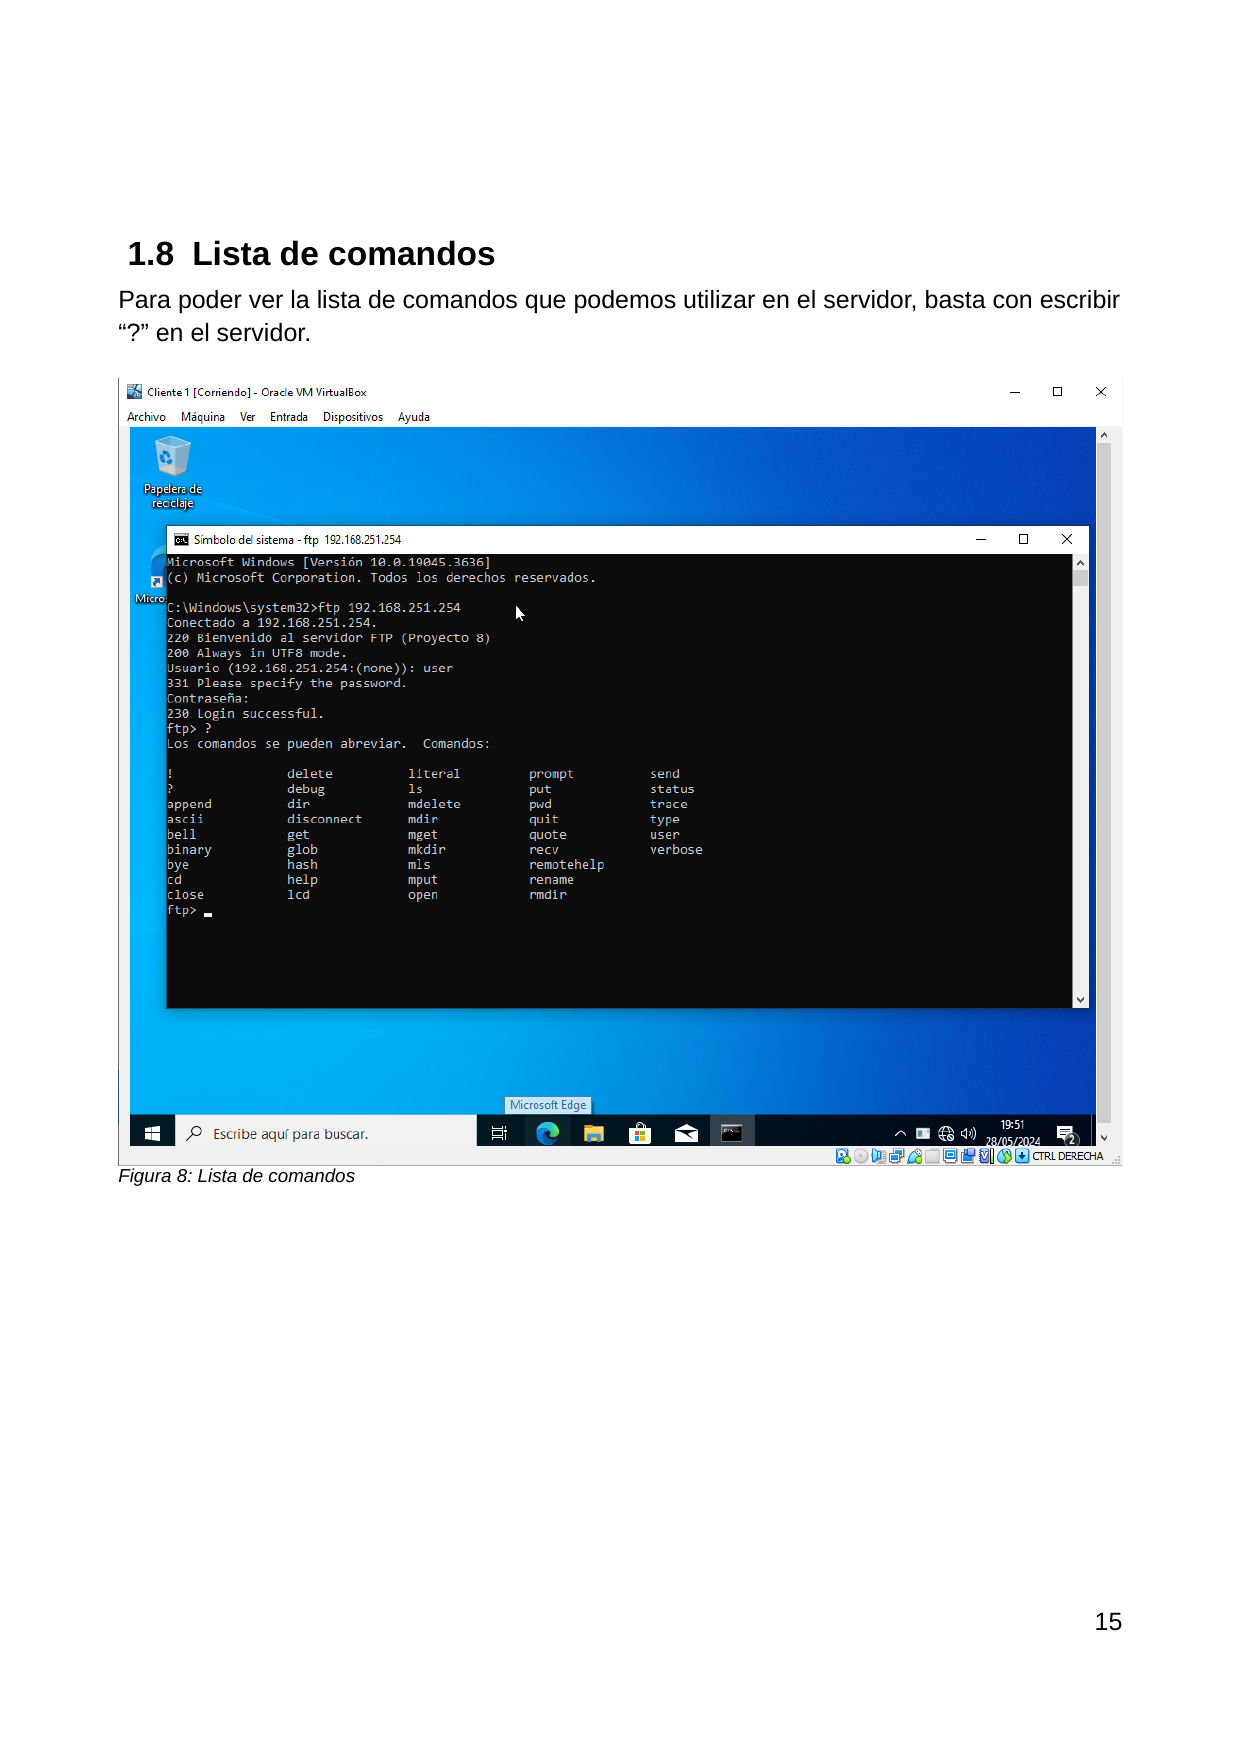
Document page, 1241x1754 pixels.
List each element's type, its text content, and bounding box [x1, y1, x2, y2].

text Figura 8: Lista de comandos [118, 1166, 1122, 1187]
picture [118, 378, 1123, 1166]
subtitle Lista de comandos [118, 233, 1122, 272]
text Para poder ver la lista de comandos que podemos utilizar en el servidor, basta con escribir “?” en el servidor. [118, 285, 1122, 346]
